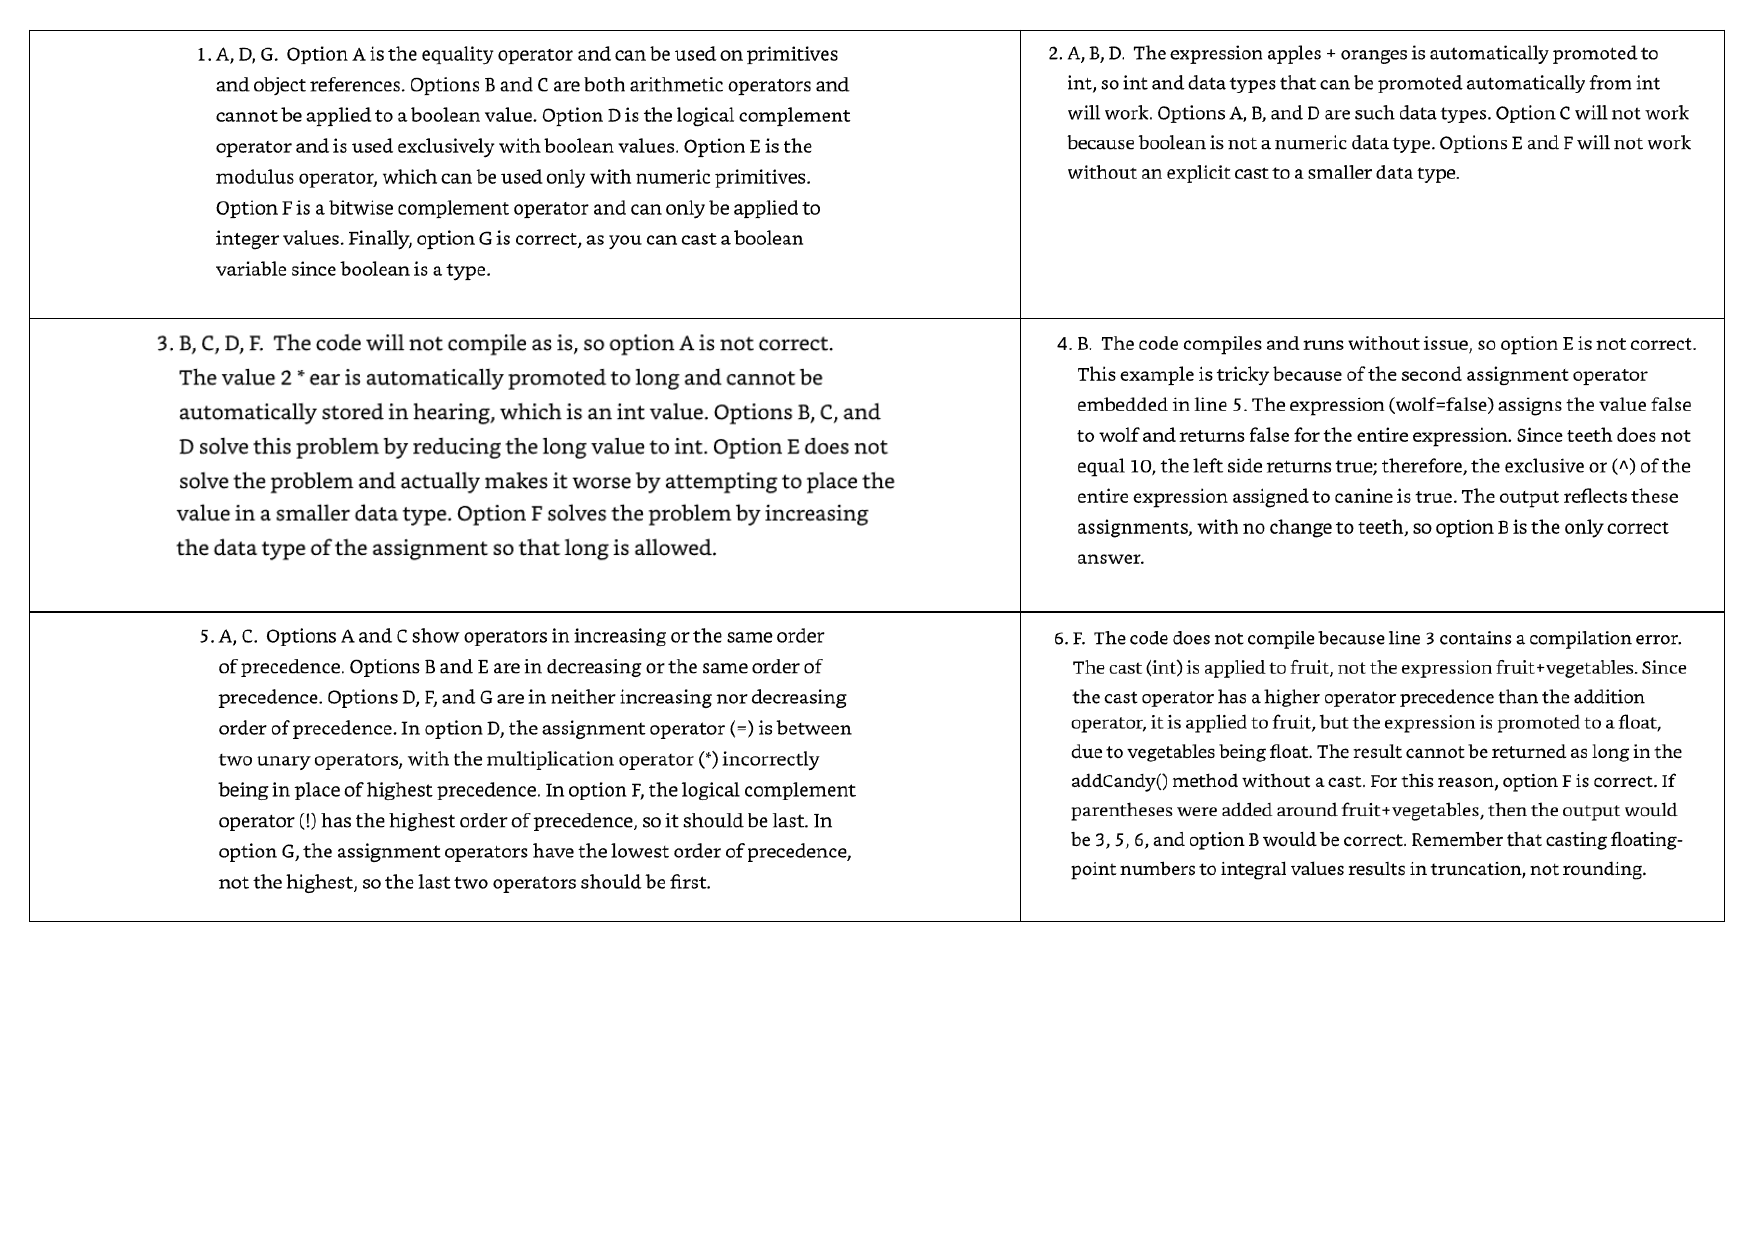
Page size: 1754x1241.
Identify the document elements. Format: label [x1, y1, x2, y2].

picture [186, 36, 864, 284]
picture [1041, 36, 1704, 188]
table_header [1021, 31, 1724, 318]
picture [189, 618, 861, 897]
picture [1048, 618, 1697, 887]
picture [1042, 324, 1703, 572]
table_header [30, 31, 1020, 318]
table_cell [1021, 319, 1724, 611]
table_cell [1021, 613, 1724, 921]
table_cell [30, 613, 1020, 921]
picture [151, 324, 902, 577]
table_cell [30, 319, 1020, 611]
